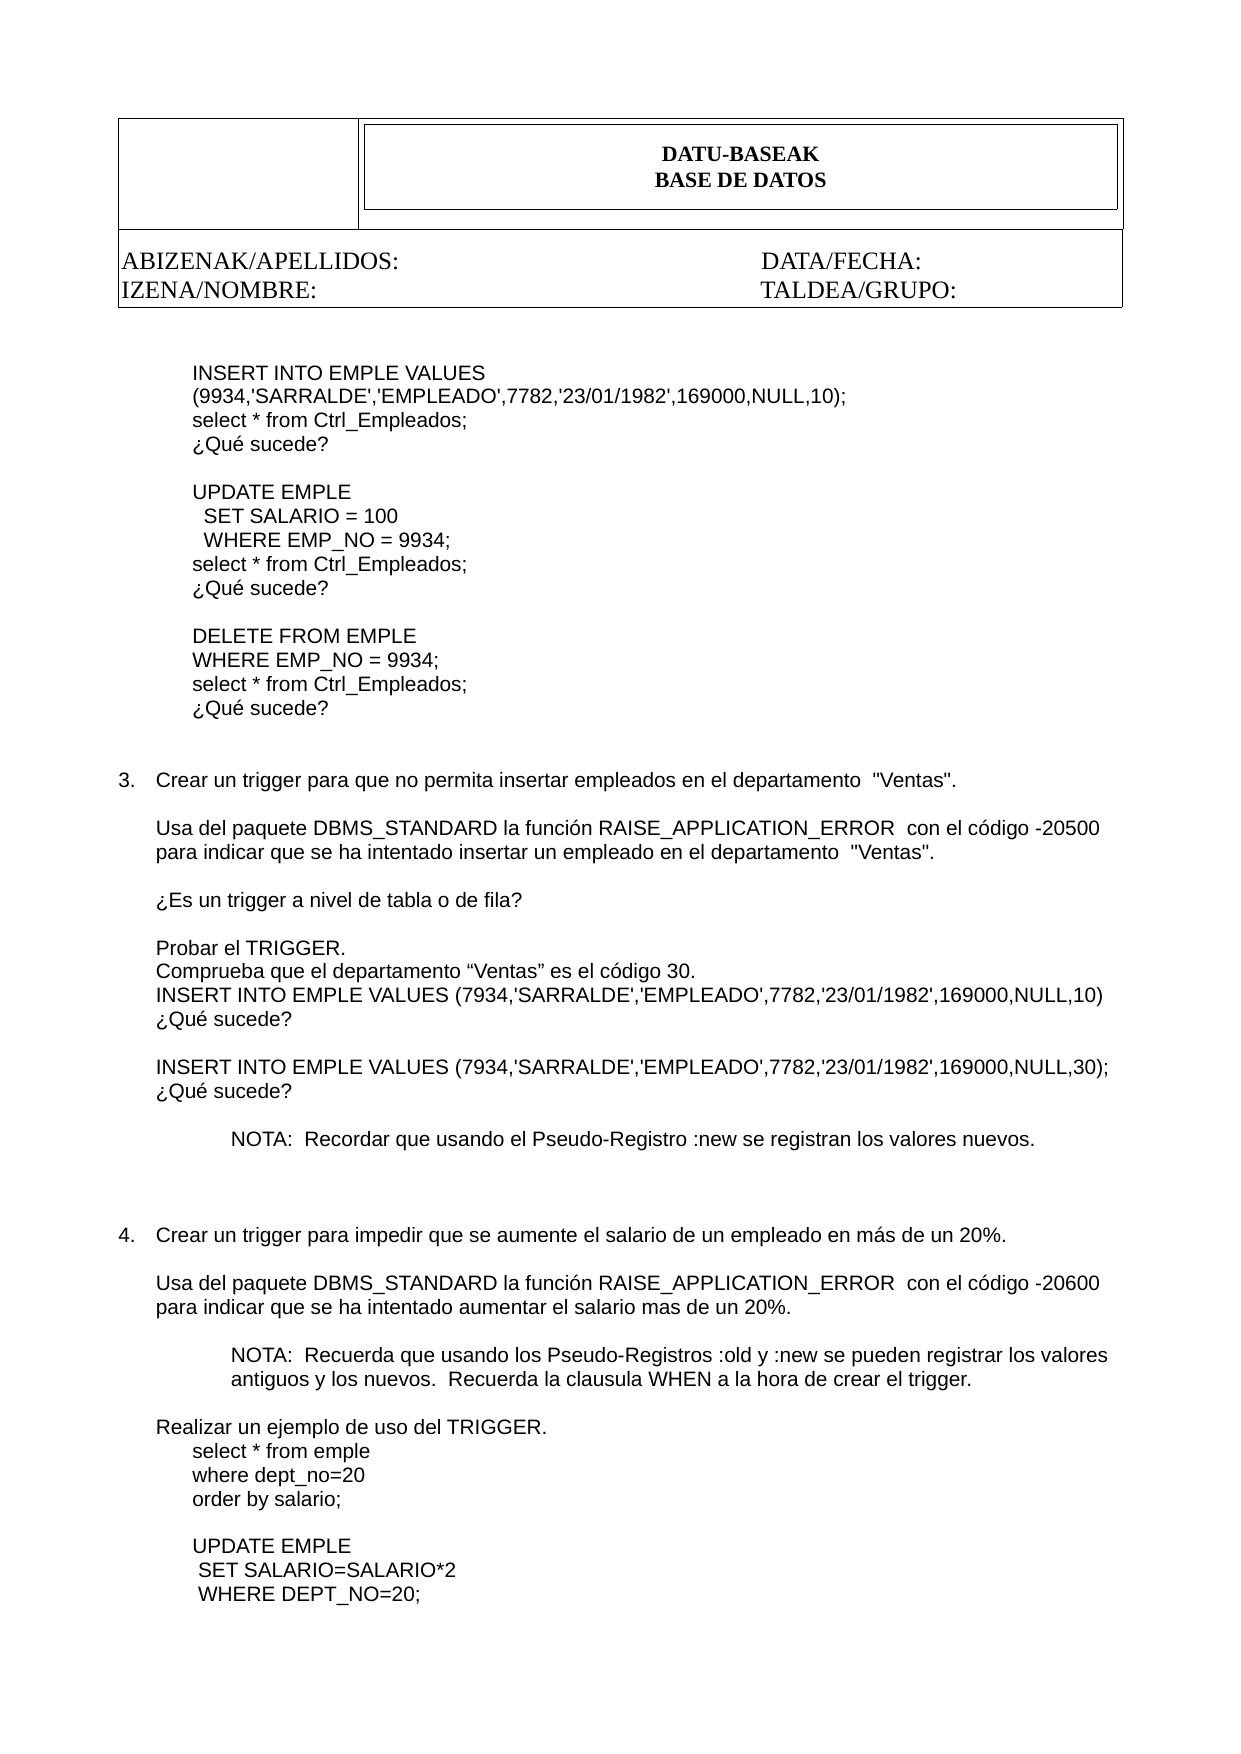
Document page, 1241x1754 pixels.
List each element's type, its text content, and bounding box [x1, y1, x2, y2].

list NOTA: Recuerda que usando los Pseudo-Registros :old y :new se pueden registrar los valores antiguos y los nuevos. Recuerda la clausula WHEN a la hora de crear el trigger. [193, 1343, 1122, 1391]
list Realizar un ejemplo de uso del TRIGGER. [118, 1414, 1122, 1438]
list NOTA: Recordar que usando el Pseudo-Registro :new se registran los valores nuevos. [193, 1127, 1122, 1151]
text order by salario; [192, 1486, 1122, 1510]
text SET SALARIO=SALARIO*2 [192, 1558, 1122, 1582]
text ¿Qué sucede? [192, 576, 1122, 600]
list Probar el TRIGGER. [118, 935, 1122, 959]
text select * from Ctrl_Empleados; [192, 672, 1122, 696]
text select * from emple [192, 1438, 1122, 1462]
text WHERE EMP_NO = 9934; [192, 528, 1122, 552]
text ¿Qué sucede? [192, 696, 1122, 720]
text select * from Ctrl_Empleados; [192, 408, 1122, 432]
text WHERE EMP_NO = 9934; [192, 648, 1122, 672]
list ¿Qué sucede? [118, 1079, 1122, 1103]
list ¿Es un trigger a nivel de tabla o de fila? [118, 887, 1122, 911]
list INSERT INTO EMPLE VALUES (7934,'SARRALDE','EMPLEADO',7782,'23/01/1982',169000,NULL,10) [118, 983, 1122, 1007]
list Crear un trigger para impedir que se aumente el salario de un empleado en más de un 20%. [118, 1223, 1122, 1247]
text select * from Ctrl_Empleados; [192, 552, 1122, 576]
text SET SALARIO = 100 [192, 504, 1122, 528]
text ¿Qué sucede? [192, 432, 1122, 456]
text UPDATE EMPLE [192, 1534, 1122, 1558]
list ¿Qué sucede? [118, 1007, 1122, 1031]
text WHERE DEPT_NO=20; [192, 1582, 1122, 1606]
text INSERT INTO EMPLE VALUES (9934,'SARRALDE','EMPLEADO',7782,'23/01/1982',169000,NULL,10); [192, 360, 1122, 408]
text UPDATE EMPLE [192, 480, 1122, 504]
text where dept_no=20 [192, 1462, 1122, 1486]
list Crear un trigger para que no permita insertar empleados en el departamento "Ventas". [118, 768, 1122, 792]
text DELETE FROM EMPLE [192, 624, 1122, 648]
list Comprueba que el departamento “Ventas” es el código 30. [118, 959, 1122, 983]
list Usa del paquete DBMS_STANDARD la función RAISE_APPLICATION_ERROR con el código -20500 para indicar que se ha intentado insertar un empleado en el departamento "Ventas". [118, 816, 1122, 863]
list Usa del paquete DBMS_STANDARD la función RAISE_APPLICATION_ERROR con el código -20600 para indicar que se ha intentado aumentar el salario mas de un 20%. [118, 1271, 1122, 1319]
list INSERT INTO EMPLE VALUES (7934,'SARRALDE','EMPLEADO',7782,'23/01/1982',169000,NULL,30); [118, 1055, 1122, 1079]
